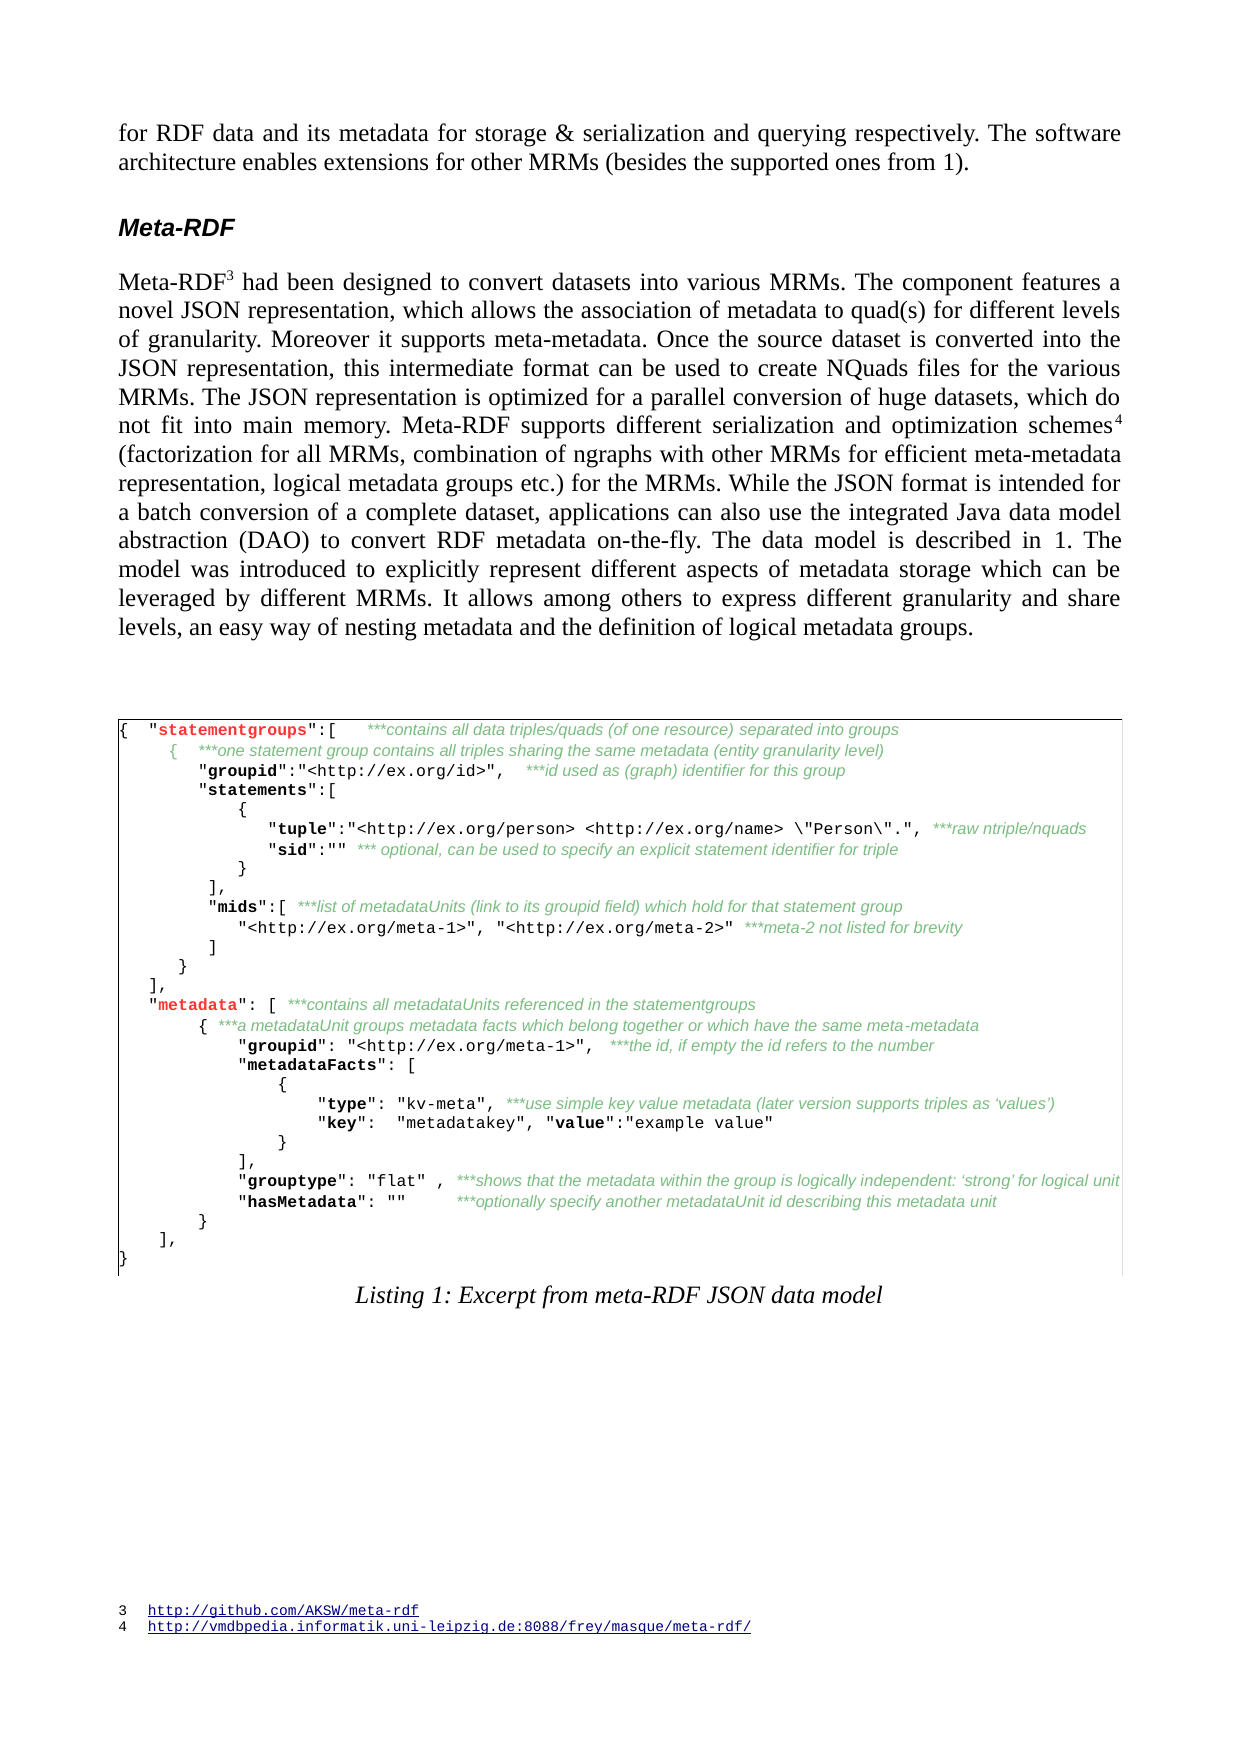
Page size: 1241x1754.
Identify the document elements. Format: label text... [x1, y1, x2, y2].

subtitle Meta-RDF [118, 213, 1122, 242]
text for RDF data and its metadata for storage & serialization and querying respectively. The software architecture enables extensions for other MRMs (besides the supported ones from 1). [118, 118, 1122, 176]
list Listing 1: Excerpt from meta-RDF JSON data model [115, 719, 1126, 1309]
text http://vmdbpedia.informatik.uni-leipzig.de:8088/frey/masque/meta-rdf/ [118, 1619, 1122, 1636]
text Meta-RDF had been designed to convert datasets into various MRMs. The component features a novel JSON representation, which allows the association of metadata to quad(s) for different levels of granularity. Moreover it supports meta-metadata. Once the source dataset is converted into the JSON representation, this intermediate format can be used to create NQuads files for the various MRMs. The JSON representation is optimized for a parallel conversion of huge datasets, which do not fit into main memory. Meta-RDF supports different serialization and optimization schemes (factorization for all MRMs, combination of ngraphs with other MRMs for efficient meta-metadata representation, logical metadata groups etc.) for the MRMs. While the JSON format is intended for a batch conversion of a complete dataset, applications can also use the integrated Java data model abstraction (DAO) to convert RDF metadata on-the-fly. The data model is described in 1. The model was introduced to explicitly represent different aspects of metadata storage which can be leveraged by different MRMs. It allows among others to express different granularity and share levels, an easy way of nesting metadata and the definition of logical metadata groups. [118, 267, 1122, 641]
text http://github.com/AKSW/meta-rdf [118, 1603, 1122, 1619]
